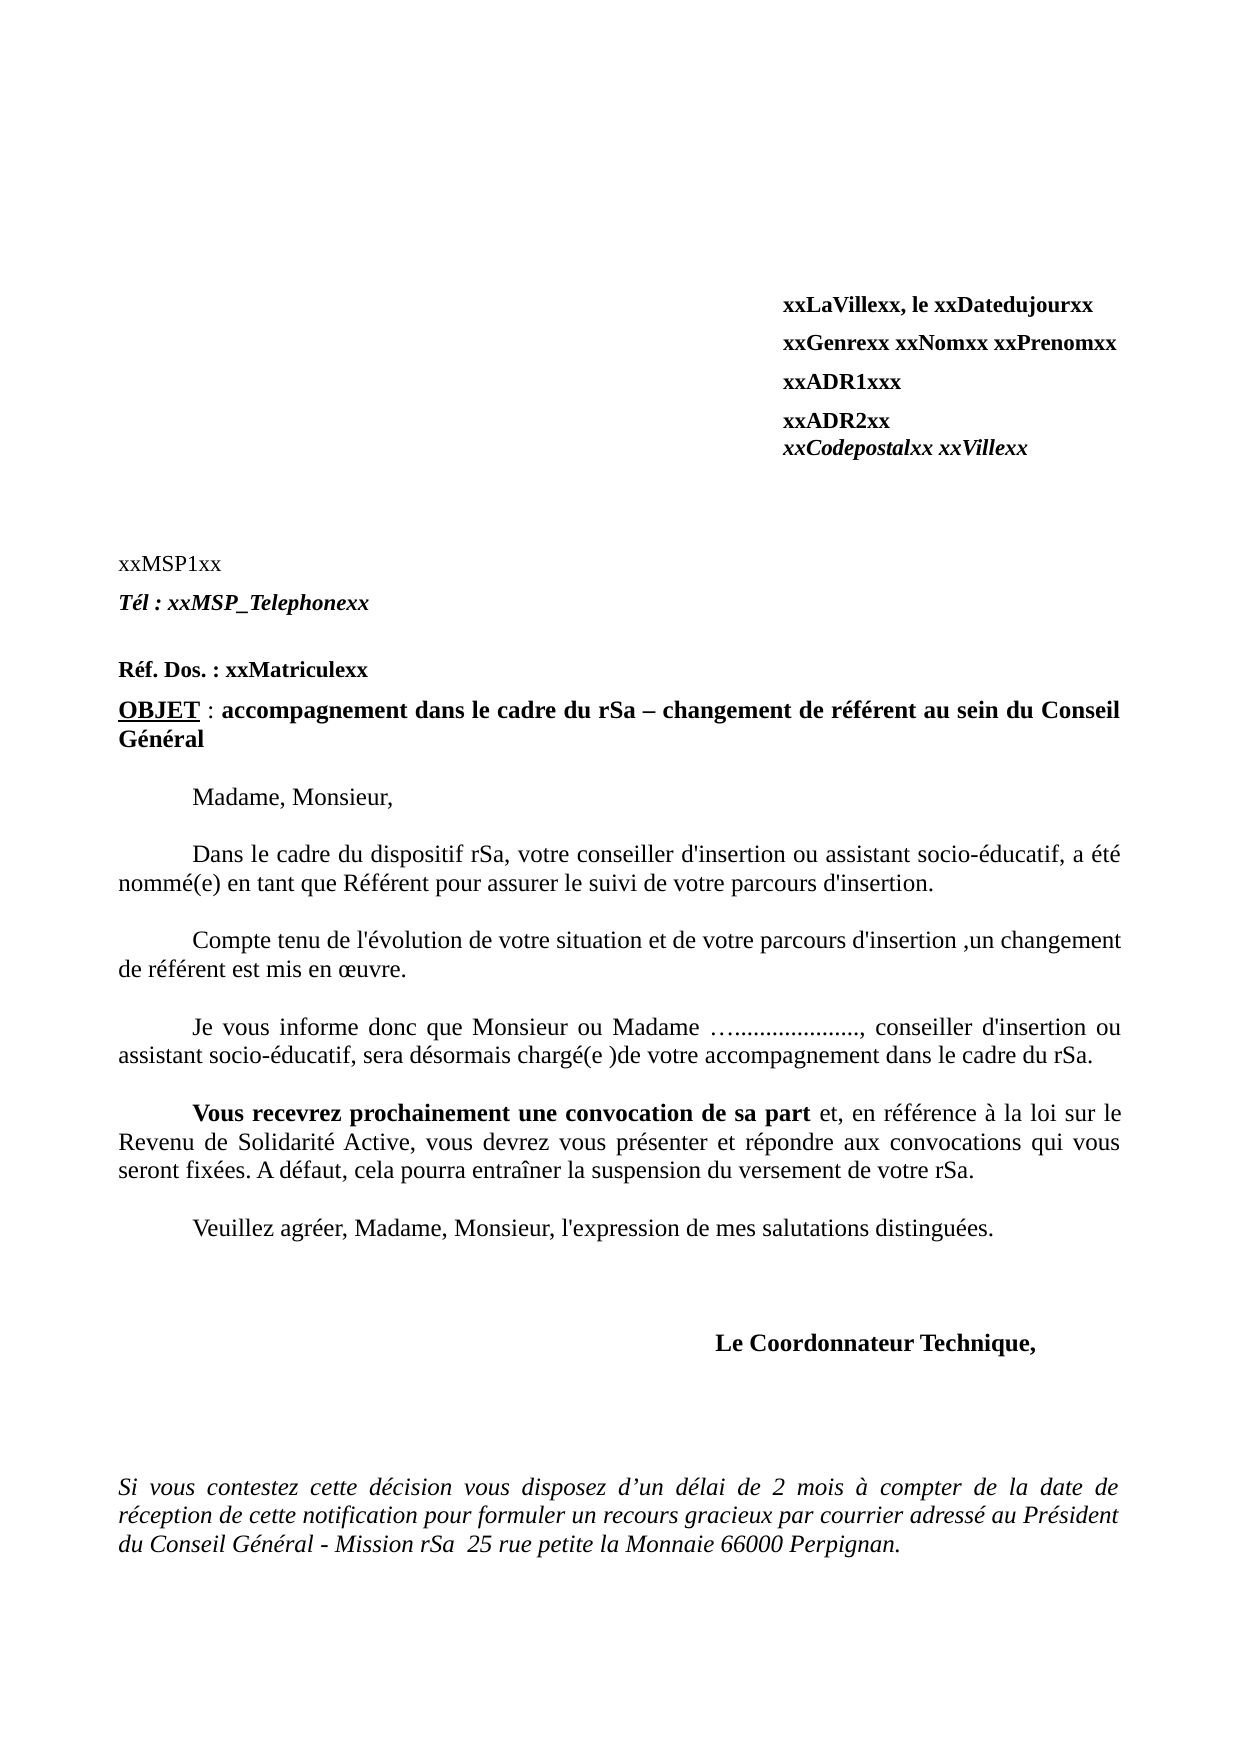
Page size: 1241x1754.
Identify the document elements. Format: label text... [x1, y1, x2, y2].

text OBJET : accompagnement dans le cadre du rSa – changement de référent au sein du Conseil Général [118, 695, 1122, 753]
text xxGenrexx xxNomxx xxPrenomxx [118, 329, 1122, 356]
text Réf. Dos. : xxMatriculexx [118, 657, 1122, 683]
text Vous recevrez prochainement une convocation de sa part et, en référence à la loi sur le Revenu de Solidarité Active, vous devrez vous présenter et répondre aux convocations qui vous seront fixées. A défaut, cela pourra entraîner la suspension du versement de votre rSa. [118, 1098, 1122, 1184]
text xxMSP1xx [118, 550, 1122, 576]
text xxADR2xx xxCodepostalxx xxVillexx [118, 407, 1122, 460]
text xxADR1xxx [118, 368, 1122, 395]
text Compte tenu de l'évolution de votre situation et de votre parcours d'insertion ,un changement de référent est mis en œuvre. [118, 925, 1122, 983]
text xxLaVillexx, le xxDatedujourxx [118, 291, 1122, 317]
text Si vous contestez cette décision vous disposez d’un délai de 2 mois à compter de la date de réception de cette notification pour formuler un recours gracieux par courrier adressé au Président du Conseil Général - Mission rSa 25 rue petite la Monnaie 66000 Perpignan. [118, 1472, 1122, 1558]
text Veuillez agréer, Madame, Monsieur, l'expression de mes salutations distinguées. [118, 1213, 1122, 1242]
text Tél : xxMSP_Telephonexx [118, 589, 1122, 615]
text Dans le cadre du dispositif rSa, votre conseiller d'insertion ou assistant socio-éducatif, a été nommé(e) en tant que Référent pour assurer le suivi de votre parcours d'insertion. [118, 839, 1122, 897]
text Je vous informe donc que Monsieur ou Madame …...................., conseiller d'insertion ou assistant socio-éducatif, sera désormais chargé(e )de votre accompagnement dans le cadre du rSa. [118, 1012, 1122, 1069]
text Le Coordonnateur Technique, [118, 1328, 1122, 1357]
text Madame, Monsieur, [118, 782, 1122, 810]
